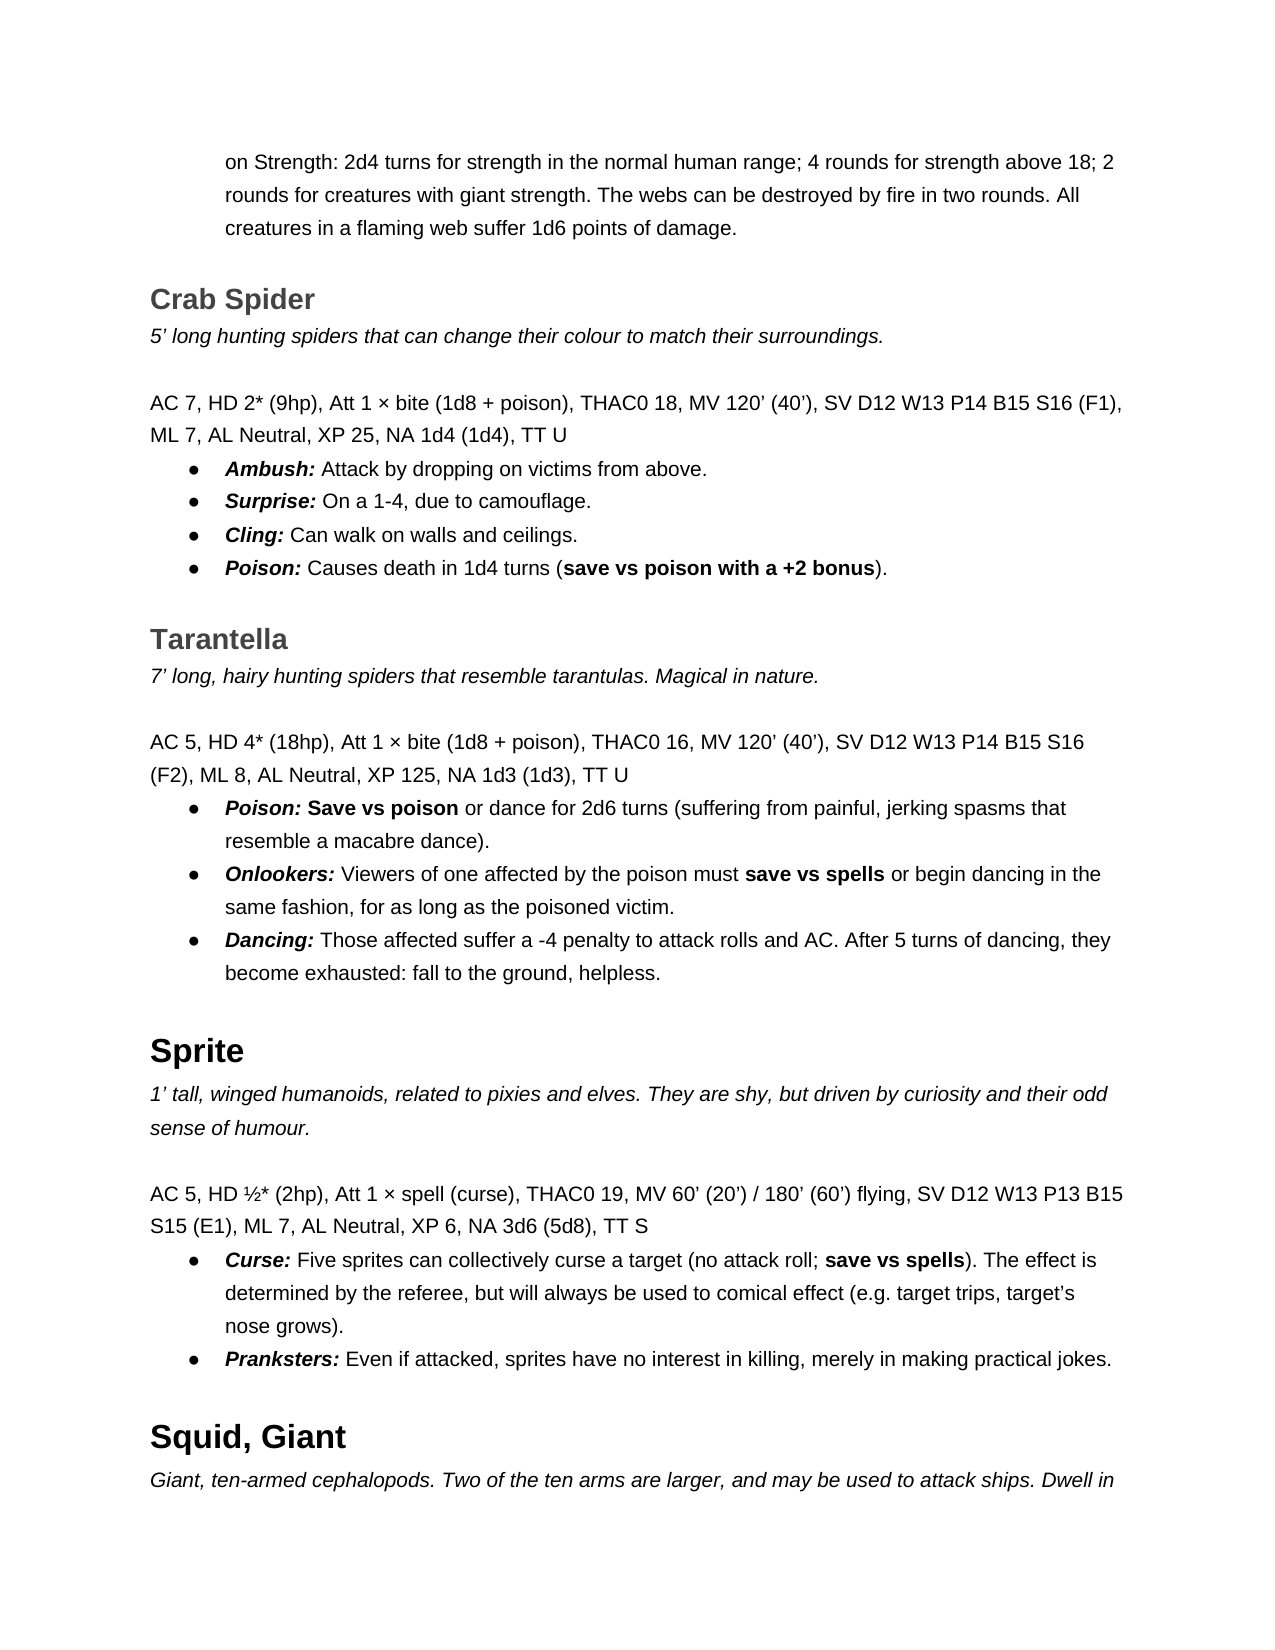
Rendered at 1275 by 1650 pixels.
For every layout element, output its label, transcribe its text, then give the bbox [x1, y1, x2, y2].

subtitle Squid, Giant [150, 1417, 1125, 1455]
list Curse: Five sprites can collectively curse a target (no attack roll; save vs spells). The effect is determined by the referee, but will always be used to comical effect (e.g. target trips, target’s nose grows). [187, 1247, 1125, 1337]
list Onlookers: Viewers of one affected by the poison must save vs spells or begin dancing in the same fashion, for as long as the poisoned victim. [187, 862, 1125, 919]
list Poison: Save vs poison or dance for 2d6 turns (suffering from painful, jerking spasms that resemble a macabre dance). [187, 796, 1125, 853]
text Giant, ten-armed cephalopods. Two of the ten arms are larger, and may be used to attack ships. Dwell in [150, 1468, 1125, 1492]
text AC 7, HD 2* (9hp), Att 1 × bite (1d8 + poison), THAC0 18, MV 120’ (40’), SV D12 W13 P14 B15 S16 (F1), ML 7, AL Neutral, XP 25, NA 1d4 (1d4), TT U [150, 390, 1125, 447]
list Pranksters: Even if attacked, sprites have no interest in killing, merely in making practical jokes. [187, 1346, 1125, 1370]
list on Strength: 2d4 turns for strength in the normal human range; 4 rounds for strength above 18; 2 rounds for creatures with giant strength. The webs can be destroyed by fire in two rounds. All creatures in a flaming web suffer 1d6 points of damage. [187, 150, 1125, 240]
list Cling: Can walk on walls and ceilings. [187, 522, 1125, 546]
text AC 5, HD 4* (18hp), Att 1 × bite (1d8 + poison), THAC0 16, MV 120’ (40’), SV D12 W13 P14 B15 S16 (F2), ML 8, AL Neutral, XP 125, NA 1d3 (1d3), TT U [150, 730, 1125, 787]
list Surprise: On a 1-4, due to camouflage. [187, 489, 1125, 513]
list Dancing: Those affected suffer a -4 penalty to attack rolls and AC. After 5 turns of dancing, they become exhausted: fall to the ground, helpless. [187, 928, 1125, 985]
text 7’ long, hairy hunting spiders that resemble tarantulas. Magical in nature. [150, 664, 1125, 688]
subtitle Crab Spider [150, 282, 1125, 316]
subtitle Sprite [150, 1031, 1125, 1070]
text AC 5, HD ½* (2hp), Att 1 × spell (curse), THAC0 19, MV 60’ (20’) / 180’ (60’) flying, SV D12 W13 P13 B15 S15 (E1), ML 7, AL Neutral, XP 6, NA 3d6 (5d8), TT S [150, 1181, 1125, 1238]
text 1’ tall, winged humanoids, related to pixies and elves. They are shy, but driven by curiosity and their odd sense of humour. [150, 1082, 1125, 1139]
subtitle Tarantella [150, 622, 1125, 655]
text 5’ long hunting spiders that can change their colour to match their surroundings. [150, 324, 1125, 348]
list Ambush: Attack by dropping on victims from above. [187, 456, 1125, 480]
list Poison: Causes death in 1d4 turns (save vs poison with a +2 bonus). [187, 555, 1125, 579]
